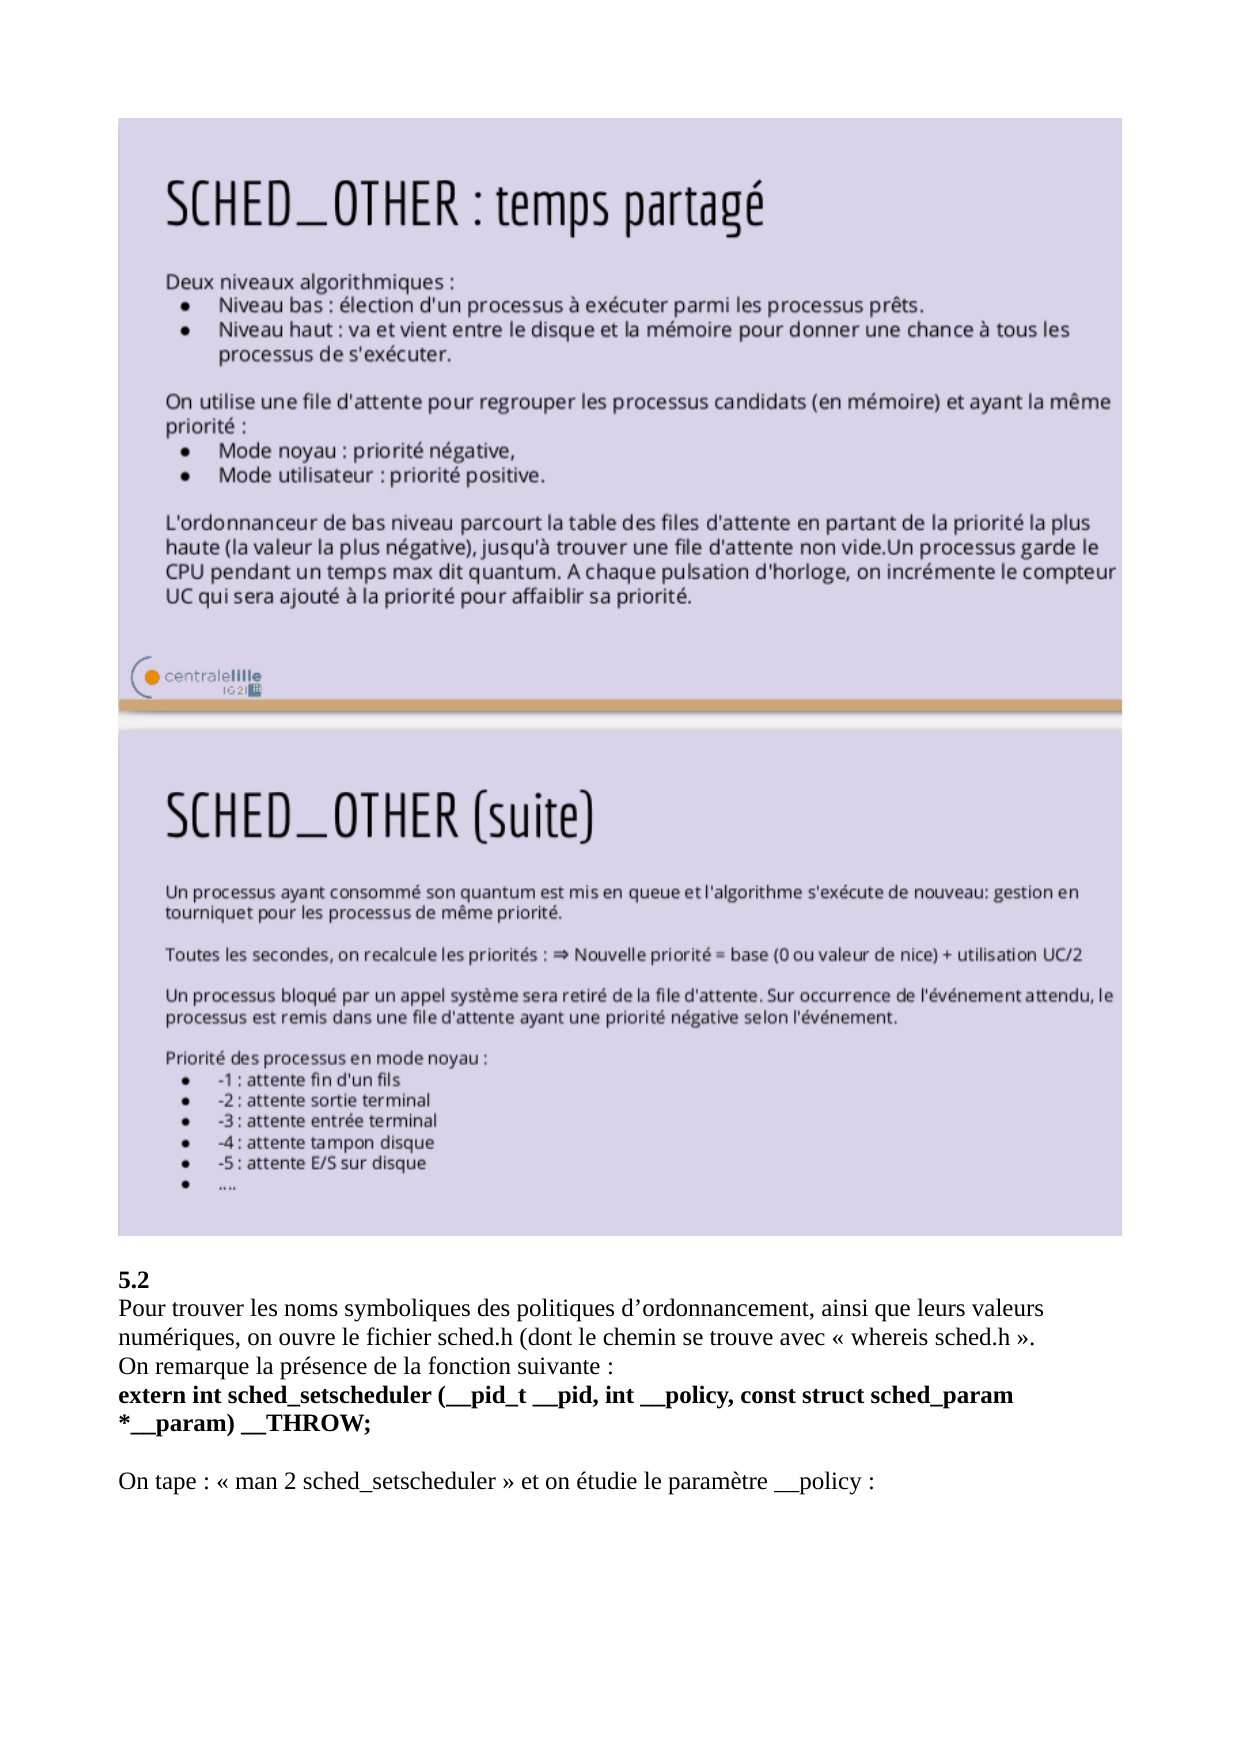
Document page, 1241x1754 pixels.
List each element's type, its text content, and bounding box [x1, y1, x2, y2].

text On remarque la présence de la fonction suivante : [118, 1351, 1122, 1380]
text 5.2 [118, 1265, 1122, 1293]
text extern int sched_setscheduler (__pid_t __pid, int __policy, const struct sched_param *__param) __THROW; [118, 1380, 1122, 1437]
text Pour trouver les noms symboliques des politiques d’ordonnancement, ainsi que leurs valeurs numériques, on ouvre le fichier sched.h (dont le chemin se trouve avec « whereis sched.h ». [118, 1293, 1122, 1351]
text On tape : « man 2 sched_setscheduler » et on étudie le paramètre __policy : [118, 1466, 1122, 1495]
picture [118, 118, 1123, 1236]
